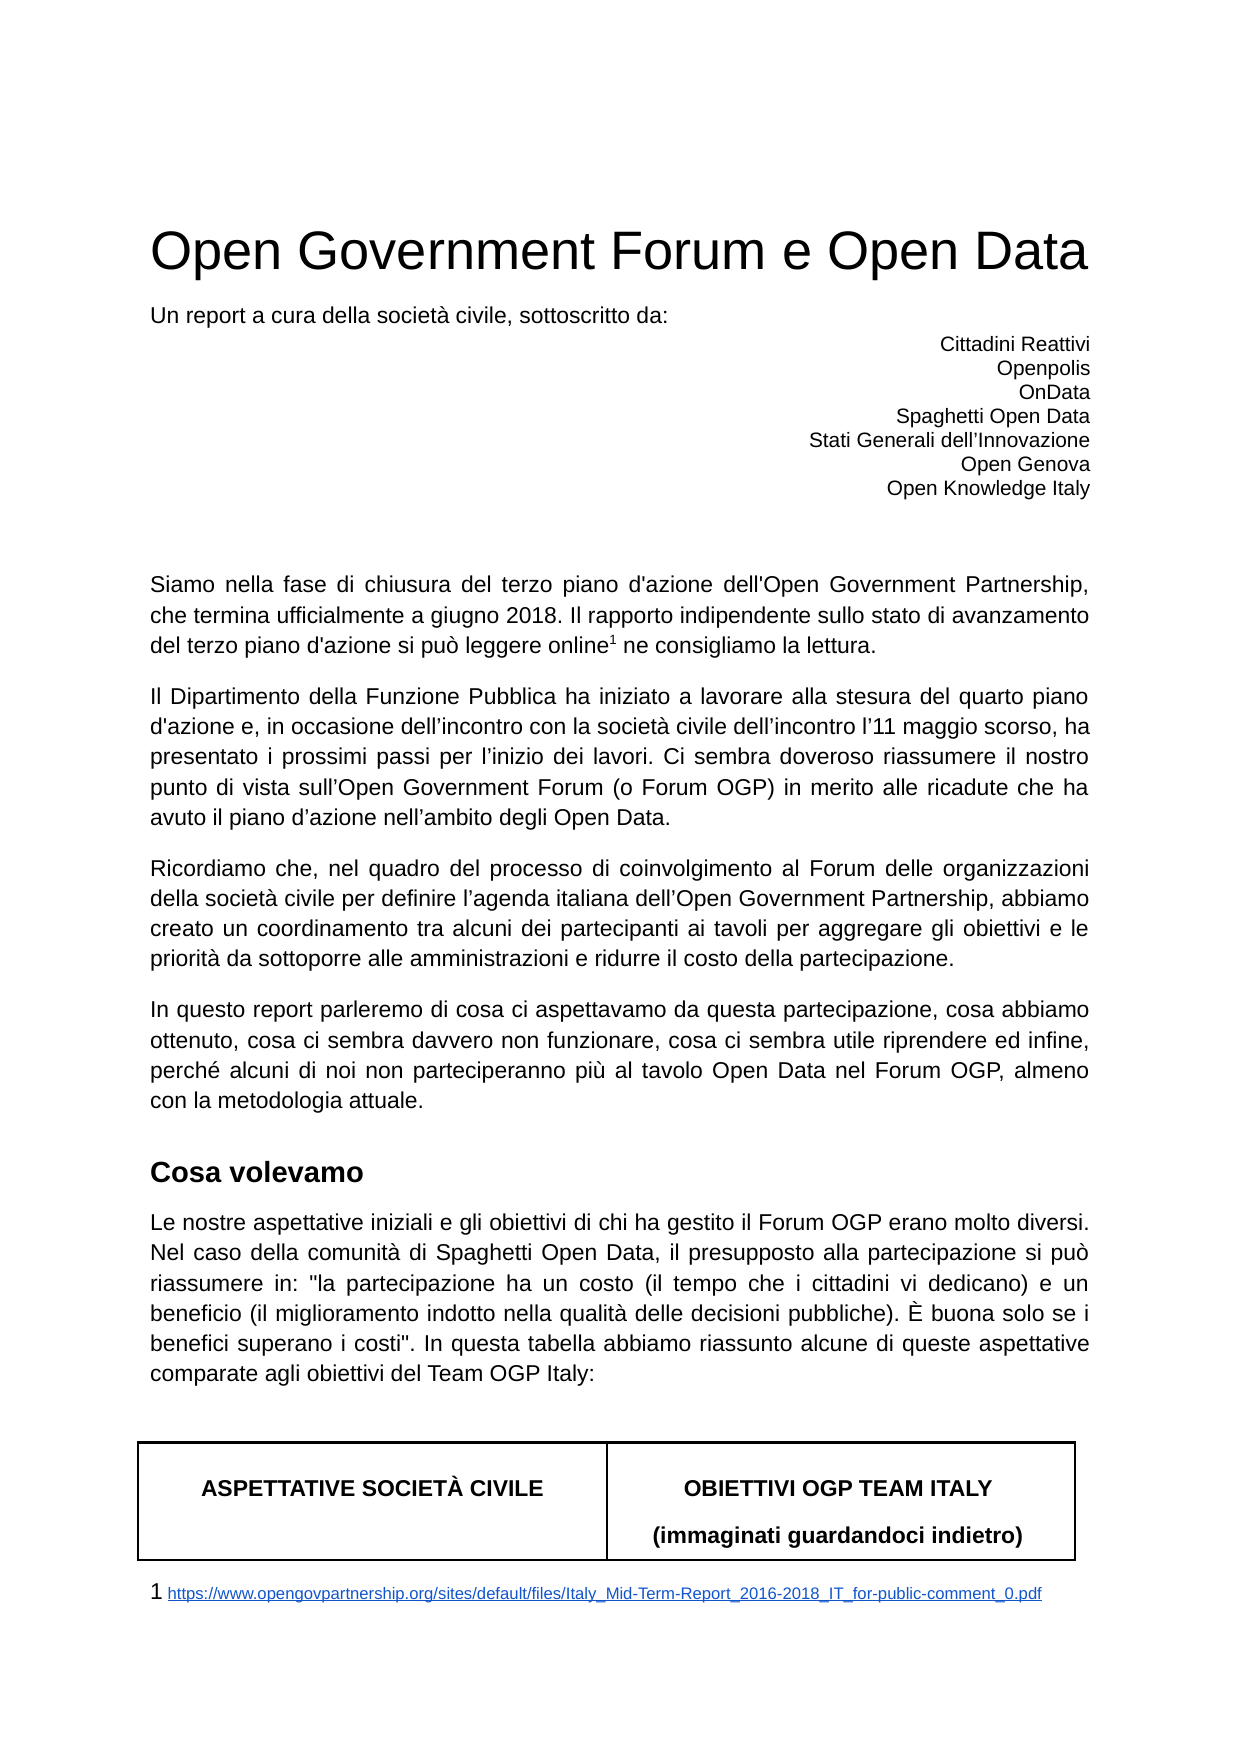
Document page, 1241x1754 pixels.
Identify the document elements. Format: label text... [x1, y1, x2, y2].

text Stati Generali dell’Innovazione [150, 428, 1090, 452]
text Spaghetti Open Data [150, 404, 1090, 428]
text https://www.opengovpartnership.org/sites/default/files/Italy_Mid-Term-Report_2016-2018_IT_for-public-comment_0.pdf [150, 1578, 1090, 1604]
text Le nostre aspettative iniziali e gli obiettivi di chi ha gestito il Forum OGP erano molto diversi. Nel caso della comunità di Spaghetti Open Data, il presupposto alla partecipazione si può riassumere in: "la partecipazione ha un costo (il tempo che i cittadini vi dedicano) e un beneficio (il miglioramento indotto nella qualità delle decisioni pubbliche). È buona solo se i benefici superano i costi". In questa tabella abbiamo riassunto alcune di queste aspettative comparate agli obiettivi del Team OGP Italy: [150, 1209, 1090, 1387]
text OnData [150, 380, 1090, 404]
text Siamo nella fase di chiusura del terzo piano d'azione dell'Open Government Partnership, che termina ufficialmente a giugno 2018. Il rapporto indipendente sullo stato di avanzamento del terzo piano d'azione si può leggere online ne consigliamo la lettura. [150, 571, 1090, 658]
table_header OBIETTIVI OGP TEAM ITALY (immaginati guardandoci indietro) [608, 1444, 1074, 1559]
text Cittadini Reattivi [150, 332, 1090, 356]
text Un report a cura della società civile, sottoscritto da: [150, 302, 1090, 328]
title Open Government Forum e Open Data [150, 218, 1090, 281]
text Open Knowledge Italy [150, 476, 1090, 499]
table_header ASPETTATIVE SOCIETÀ CIVILE [139, 1444, 606, 1559]
text Openpolis [150, 356, 1090, 380]
subtitle Cosa volevamo [150, 1155, 1090, 1188]
text Il Dipartimento della Funzione Pubblica ha iniziato a lavorare alla stesura del quarto piano d'azione e, in occasione dell’incontro con la società civile dell’incontro l’11 maggio scorso, ha presentato i prossimi passi per l’inizio dei lavori. Ci sembra doveroso riassumere il nostro punto di vista sull’Open Government Forum (o Forum OGP) in merito alle ricadute che ha avuto il piano d’azione nell’ambito degli Open Data. [150, 683, 1090, 830]
text Open Genova [150, 452, 1090, 476]
text In questo report parleremo di cosa ci aspettavamo da questa partecipazione, cosa abbiamo ottenuto, cosa ci sembra davvero non funzionare, cosa ci sembra utile riprendere ed infine, perché alcuni di noi non parteciperanno più al tavolo Open Data nel Forum OGP, almeno con la metodologia attuale. [150, 996, 1090, 1113]
text Ricordiamo che, nel quadro del processo di coinvolgimento al Forum delle organizzazioni della società civile per definire l’agenda italiana dell’Open Government Partnership, abbiamo creato un coordinamento tra alcuni dei partecipanti ai tavoli per aggregare gli obiettivi e le priorità da sottoporre alle amministrazioni e ridurre il costo della partecipazione. [150, 855, 1090, 972]
